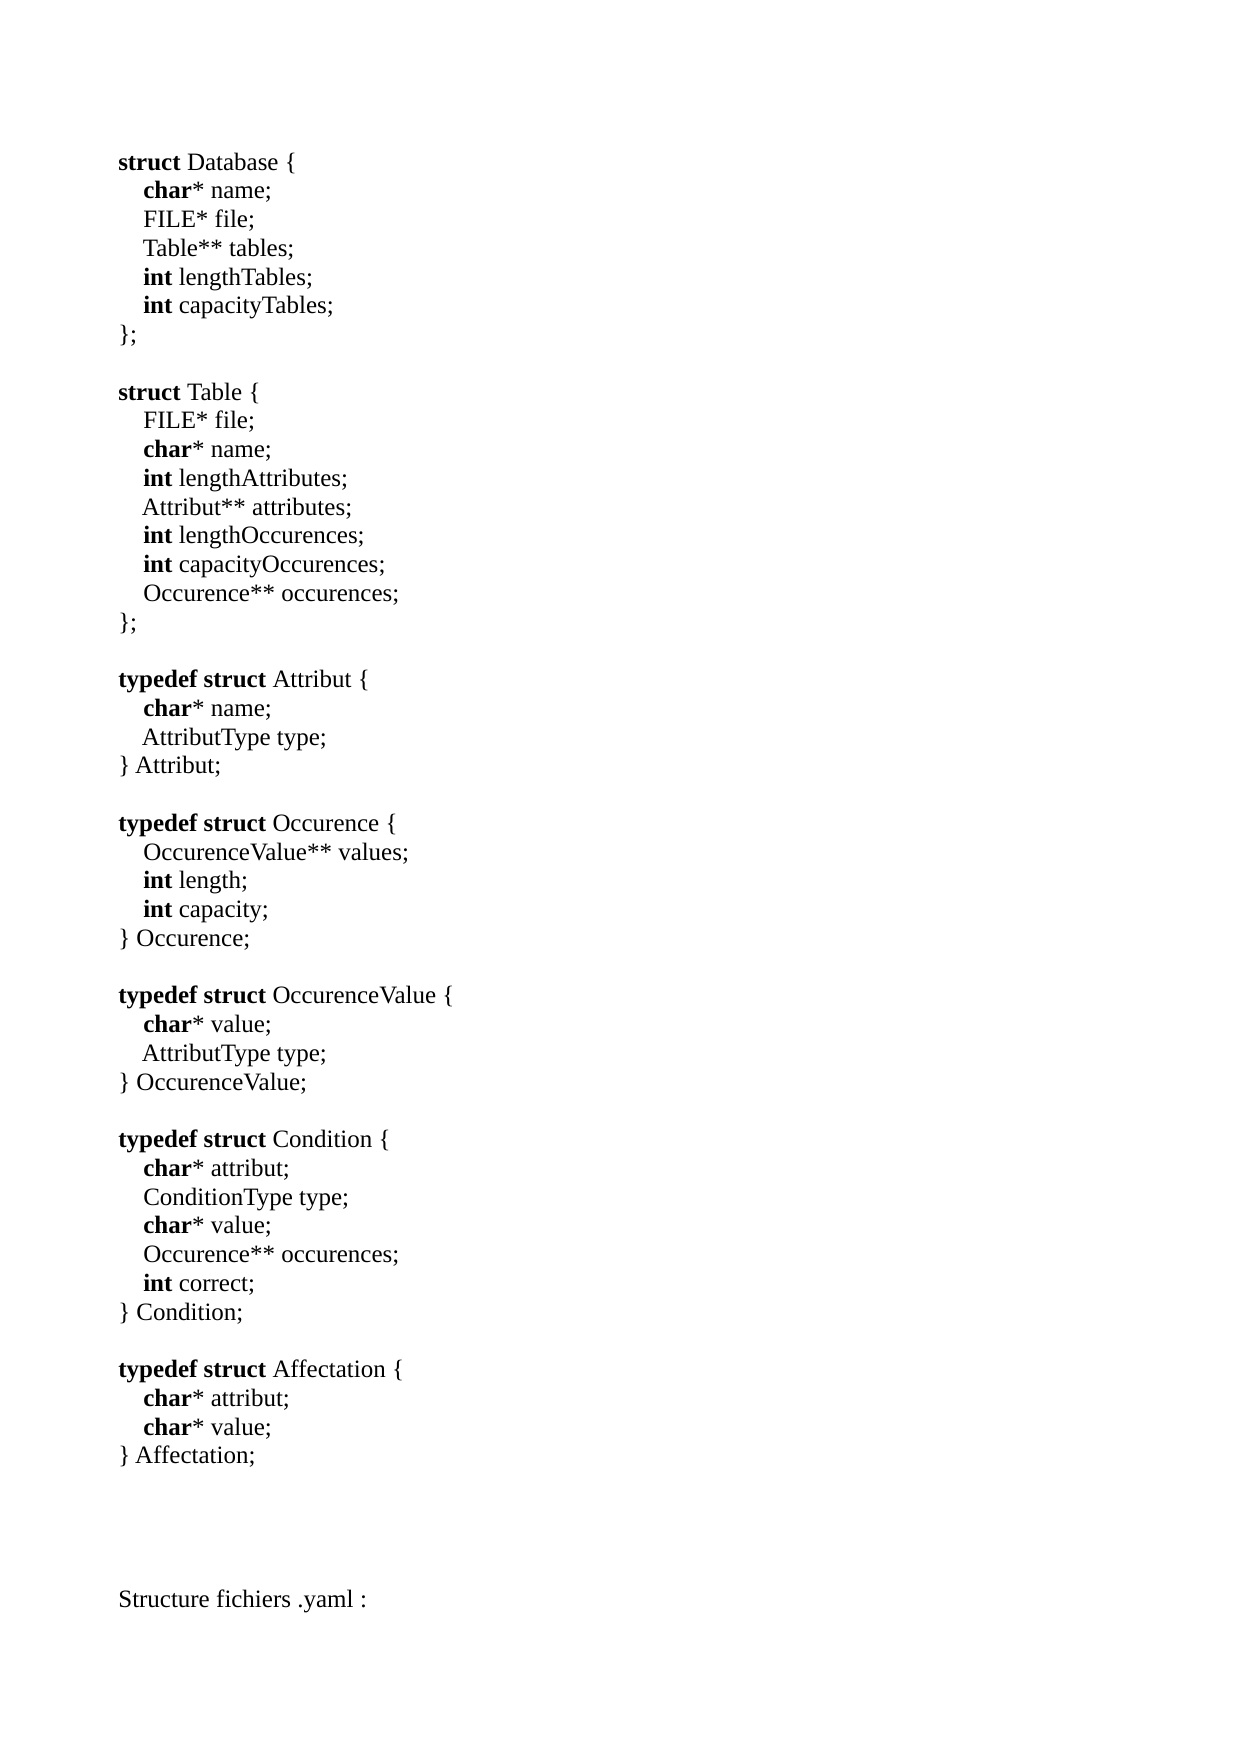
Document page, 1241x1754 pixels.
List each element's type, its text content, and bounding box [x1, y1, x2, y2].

text struct Database { [118, 147, 1122, 176]
text int length; [118, 866, 1122, 894]
text ConditionType type; [118, 1182, 1122, 1211]
text int capacityOccurences; [118, 549, 1122, 578]
text Table** tables; [118, 233, 1122, 262]
text char* name; [118, 176, 1122, 204]
text } OccurenceValue; [118, 1067, 1122, 1096]
text } Occurence; [118, 923, 1122, 952]
text int capacity; [118, 894, 1122, 923]
text int lengthAttributes; [118, 463, 1122, 492]
text typedef struct Condition { [118, 1124, 1122, 1153]
text OccurenceValue** values; [118, 837, 1122, 866]
text char* attribut; [118, 1153, 1122, 1182]
text struct Table { [118, 377, 1122, 406]
text typedef struct OccurenceValue { [118, 981, 1122, 1009]
text char* value; [118, 1211, 1122, 1239]
text Attribut** attributes; [118, 492, 1122, 521]
text FILE* file; [118, 406, 1122, 434]
text Structure fichiers .yaml : [118, 1584, 1122, 1613]
text char* name; [118, 693, 1122, 722]
text Occurence** occurences; [118, 1239, 1122, 1268]
text int correct; [118, 1268, 1122, 1297]
text AttributType type; [118, 722, 1122, 751]
text typedef struct Occurence { [118, 808, 1122, 837]
text AttributType type; [118, 1038, 1122, 1067]
text } Condition; [118, 1297, 1122, 1326]
text } Attribut; [118, 751, 1122, 779]
text } Affectation; [118, 1441, 1122, 1469]
text }; [118, 607, 1122, 636]
text typedef struct Affectation { [118, 1354, 1122, 1383]
text Occurence** occurences; [118, 578, 1122, 607]
text int lengthOccurences; [118, 521, 1122, 549]
text char* value; [118, 1009, 1122, 1038]
text int lengthTables; [118, 262, 1122, 291]
text }; [118, 319, 1122, 348]
text FILE* file; [118, 204, 1122, 233]
text int capacityTables; [118, 291, 1122, 319]
text char* attribut; [118, 1383, 1122, 1412]
text typedef struct Attribut { [118, 664, 1122, 693]
text char* value; [118, 1412, 1122, 1441]
text char* name; [118, 434, 1122, 463]
